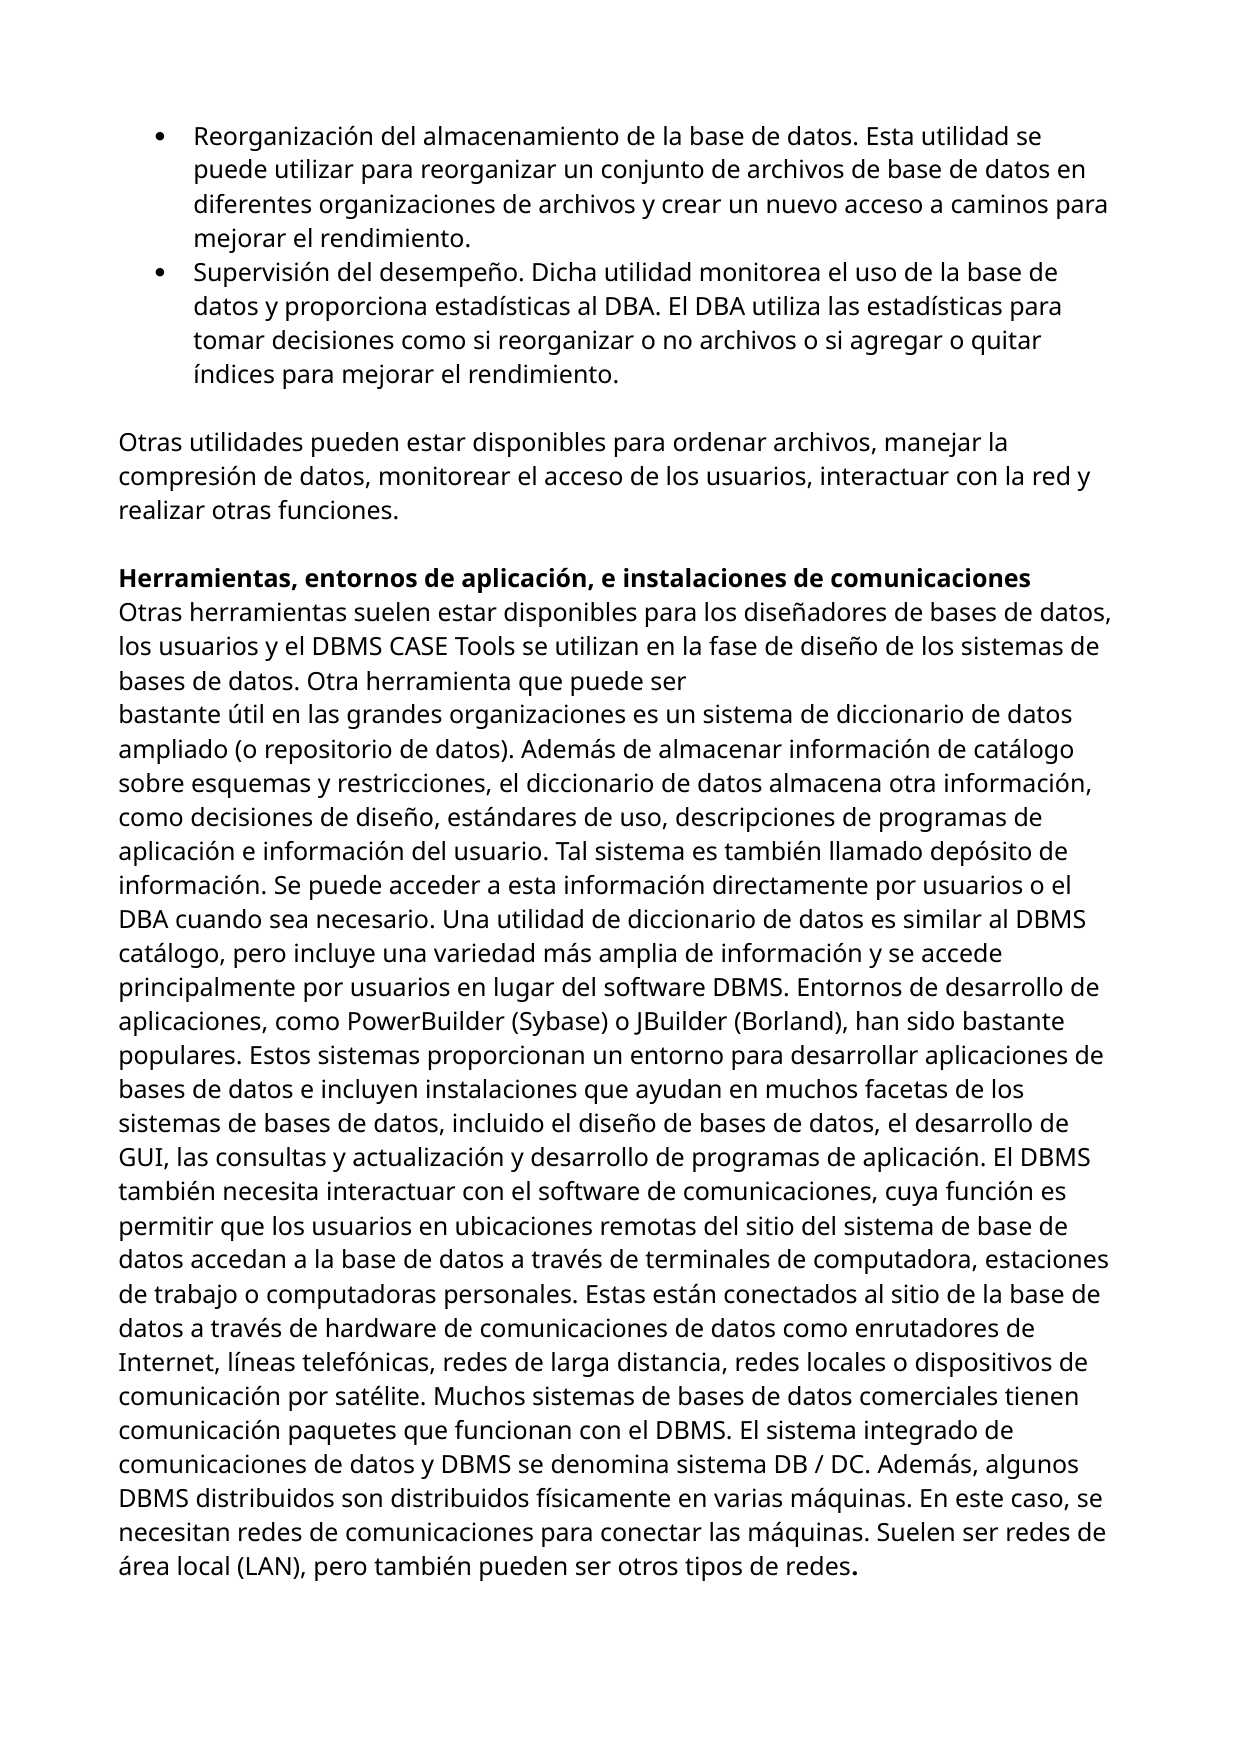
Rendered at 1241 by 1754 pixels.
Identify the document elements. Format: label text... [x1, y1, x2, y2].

text Otras herramientas suelen estar disponibles para los diseñadores de bases de datos, los usuarios y el DBMS CASE Tools se utilizan en la fase de diseño de los sistemas de bases de datos. Otra herramienta que puede ser [118, 595, 1122, 697]
text Otras utilidades pueden estar disponibles para ordenar archivos, manejar la compresión de datos, monitorear el acceso de los usuarios, interactuar con la red y realizar otras funciones. Herramientas, entornos de aplicación, e instalaciones de comunicaciones [118, 425, 1122, 595]
list Supervisión del desempeño. Dicha utilidad monitorea el uso de la base de datos y proporciona estadísticas al DBA. El DBA utiliza las estadísticas para tomar decisiones como si reorganizar o no archivos o si agregar o quitar índices para mejorar el rendimiento. [156, 254, 1122, 425]
text bastante útil en las grandes organizaciones es un sistema de diccionario de datos ampliado (o repositorio de datos). Además de almacenar información de catálogo sobre esquemas y restricciones, el diccionario de datos almacena otra información, como decisiones de diseño, estándares de uso, descripciones de programas de aplicación e información del usuario. Tal sistema es también llamado depósito de información. Se puede acceder a esta información directamente por usuarios o el DBA cuando sea necesario. Una utilidad de diccionario de datos es similar al DBMS catálogo, pero incluye una variedad más amplia de información y se accede principalmente por usuarios en lugar del software DBMS. Entornos de desarrollo de aplicaciones, como PowerBuilder (Sybase) o JBuilder (Borland), han sido bastante populares. Estos sistemas proporcionan un entorno para desarrollar aplicaciones de bases de datos e incluyen instalaciones que ayudan en muchos facetas de los sistemas de bases de datos, incluido el diseño de bases de datos, el desarrollo de GUI, las consultas y actualización y desarrollo de programas de aplicación. El DBMS también necesita interactuar con el software de comunicaciones, cuya función es permitir que los usuarios en ubicaciones remotas del sitio del sistema de base de datos accedan a la base de datos a través de terminales de computadora, estaciones de trabajo o computadoras personales. Estas están conectados al sitio de la base de datos a través de hardware de comunicaciones de datos como enrutadores de Internet, líneas telefónicas, redes de larga distancia, redes locales o dispositivos de comunicación por satélite. Muchos sistemas de bases de datos comerciales tienen comunicación paquetes que funcionan con el DBMS. El sistema integrado de comunicaciones de datos y DBMS se denomina sistema DB / DC. Además, algunos DBMS distribuidos son distribuidos físicamente en varias máquinas. En este caso, se necesitan redes de comunicaciones para conectar las máquinas. Suelen ser redes de área local (LAN), pero también pueden ser otros tipos de redes. [118, 697, 1122, 1617]
list Reorganización del almacenamiento de la base de datos. Esta utilidad se puede utilizar para reorganizar un conjunto de archivos de base de datos en diferentes organizaciones de archivos y crear un nuevo acceso a caminos para mejorar el rendimiento. [156, 118, 1122, 254]
